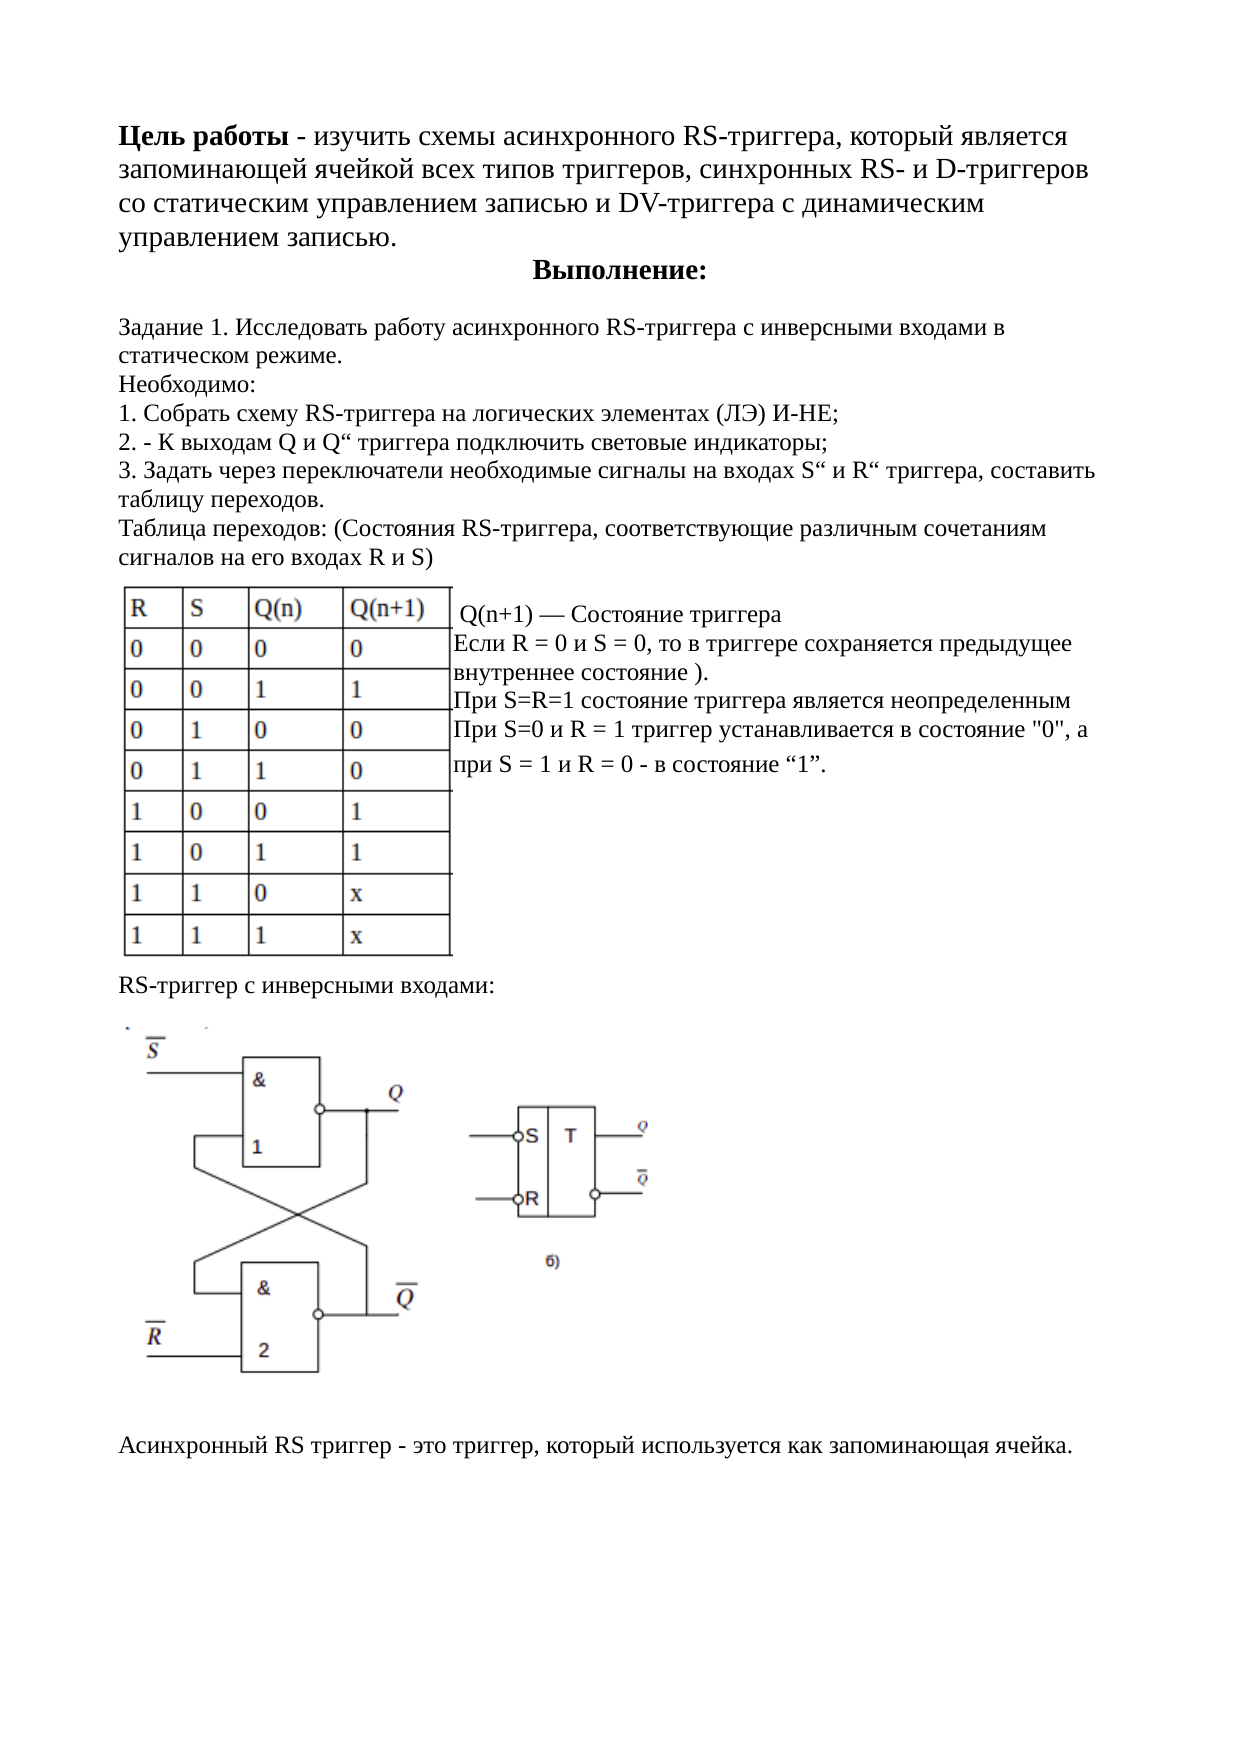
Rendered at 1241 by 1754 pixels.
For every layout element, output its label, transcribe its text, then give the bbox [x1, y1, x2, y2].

text Таблица переходов: (Состояния RS-триггера, соответствующие различным сочетаниям сигналов на его входах R и S) [118, 513, 1122, 570]
text Асинхронный RS триггер - это триггер, который используется как запоминающая ячейка. [118, 1430, 1122, 1459]
text RS-триггер с инверсными входами: [118, 970, 1122, 999]
text При S=R=1 состояние триггера является неопределенным [453, 685, 1122, 714]
picture [125, 1027, 668, 1384]
text При S=0 и R = 1 триггер устанавливается в состояние "0", а при S = 1 и R = 0 - в состояние “1”. [453, 714, 1122, 777]
text Необходимо: [118, 369, 1122, 398]
text Если R = 0 и S = 0, то в триггере сохраняется предыдущее внутреннее состояние ). [453, 628, 1122, 685]
text Цель работы - изучить схемы асинхронного RS-триггера, который является запоминающей ячейкой всех типов триггеров, синхронных RS- и D-триггеров со статическим управлением записью и DV-триггера с динамическим управлением записью. [118, 118, 1122, 252]
text Выполнение: [118, 252, 1122, 286]
picture [118, 579, 453, 961]
text Q(n+1) — Состояние триггера [453, 599, 1122, 628]
text 3. Задать через переключатели необходимые сигналы на входах S“ и R“ триггера, составить таблицу переходов. [118, 455, 1122, 513]
text 2. - К выходам Q и Q“ триггера подключить световые индикаторы; [118, 427, 1122, 455]
text 1. Собрать схему RS-триггера на логических элементах (ЛЭ) И-НЕ; [118, 398, 1122, 427]
text Задание 1. Исследовать работу асинхронного RS-триггера с инверсными входами в статическом режиме. [118, 312, 1122, 369]
